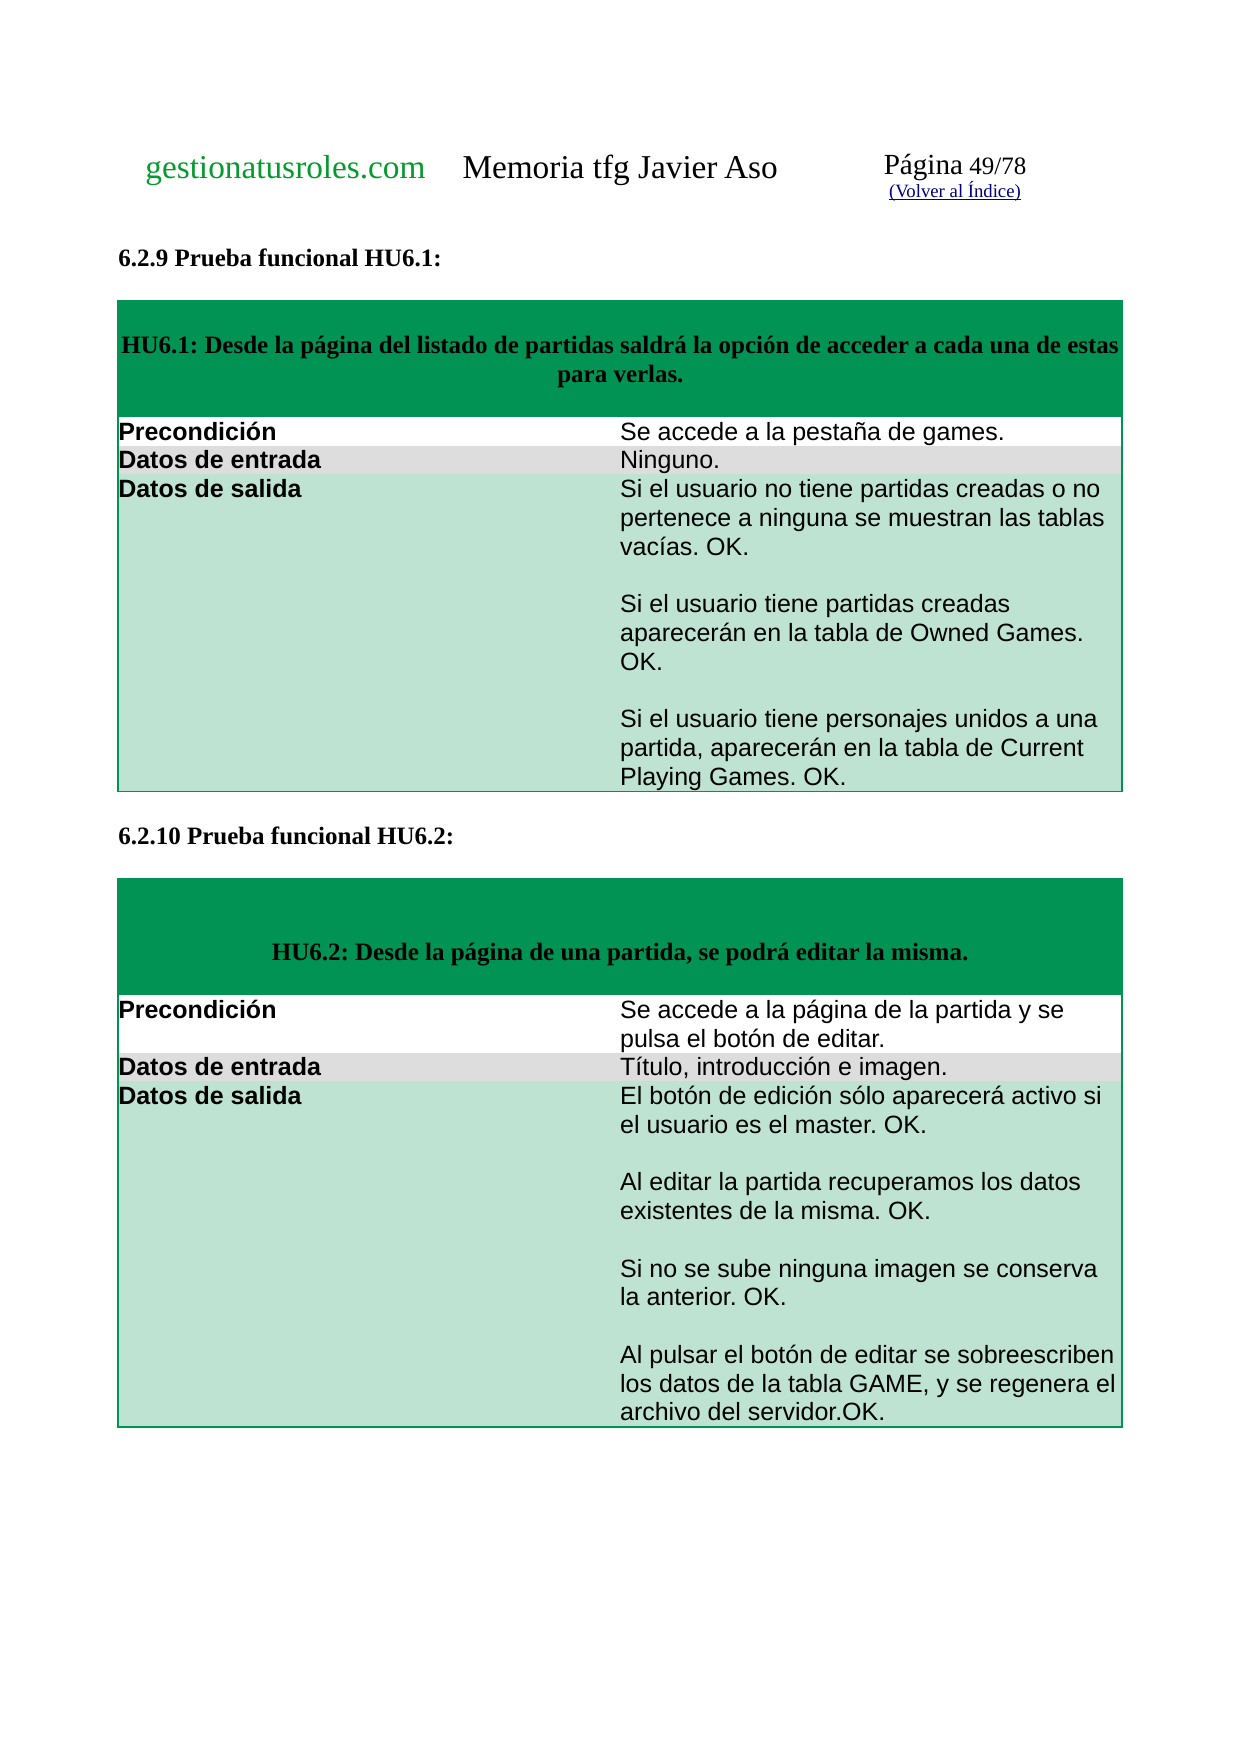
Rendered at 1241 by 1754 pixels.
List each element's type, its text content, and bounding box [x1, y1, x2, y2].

table_cell Se accede a la página de la partida y se pulsa el botón de editar. [620, 995, 1121, 1052]
table_header Página 49/78 (Volver al Índice) [788, 118, 1122, 214]
table_cell Precondición [119, 417, 620, 446]
table_header HU6.1: Desde la página del listado de partidas saldrá la opción de acceder a cada una de estas para verlas. [119, 302, 1121, 417]
table_cell Título, introducción e imagen. [620, 1053, 1121, 1081]
table_cell El botón de edición sólo aparecerá activo si el usuario es el master. OK. Al editar la partida recuperamos los datos existentes de la misma. OK. Si no se sube ninguna imagen se conserva la anterior. OK. Al pulsar el botón de editar se sobreescriben los datos de la tabla GAME, y se regenera el archivo del servidor.OK. [620, 1081, 1121, 1426]
table_cell Ninguno. [620, 446, 1121, 474]
table_cell Datos de entrada [119, 446, 620, 474]
table_header HU6.2: Desde la página de una partida, se podrá editar la misma. [119, 880, 1121, 995]
table_cell Datos de salida [119, 1081, 620, 1426]
table_cell Datos de entrada [119, 1053, 620, 1081]
table_cell Precondición [119, 995, 620, 1052]
text 6.2.10 Prueba funcional HU6.2: [118, 821, 1122, 849]
table_cell Se accede a la pestaña de games. [620, 417, 1121, 446]
table_header gestionatusroles.com [118, 118, 453, 214]
table_cell Si el usuario no tiene partidas creadas o no pertenece a ninguna se muestran las tablas vacías. OK. Si el usuario tiene partidas creadas aparecerán en la tabla de Owned Games. OK. Si el usuario tiene personajes unidos a una partida, aparecerán en la tabla de Current Playing Games. OK. [620, 474, 1121, 791]
text 6.2.9 Prueba funcional HU6.1: [118, 243, 1122, 271]
table_header Memoria tfg Javier Aso [453, 118, 787, 214]
table_cell Datos de salida [119, 474, 620, 791]
